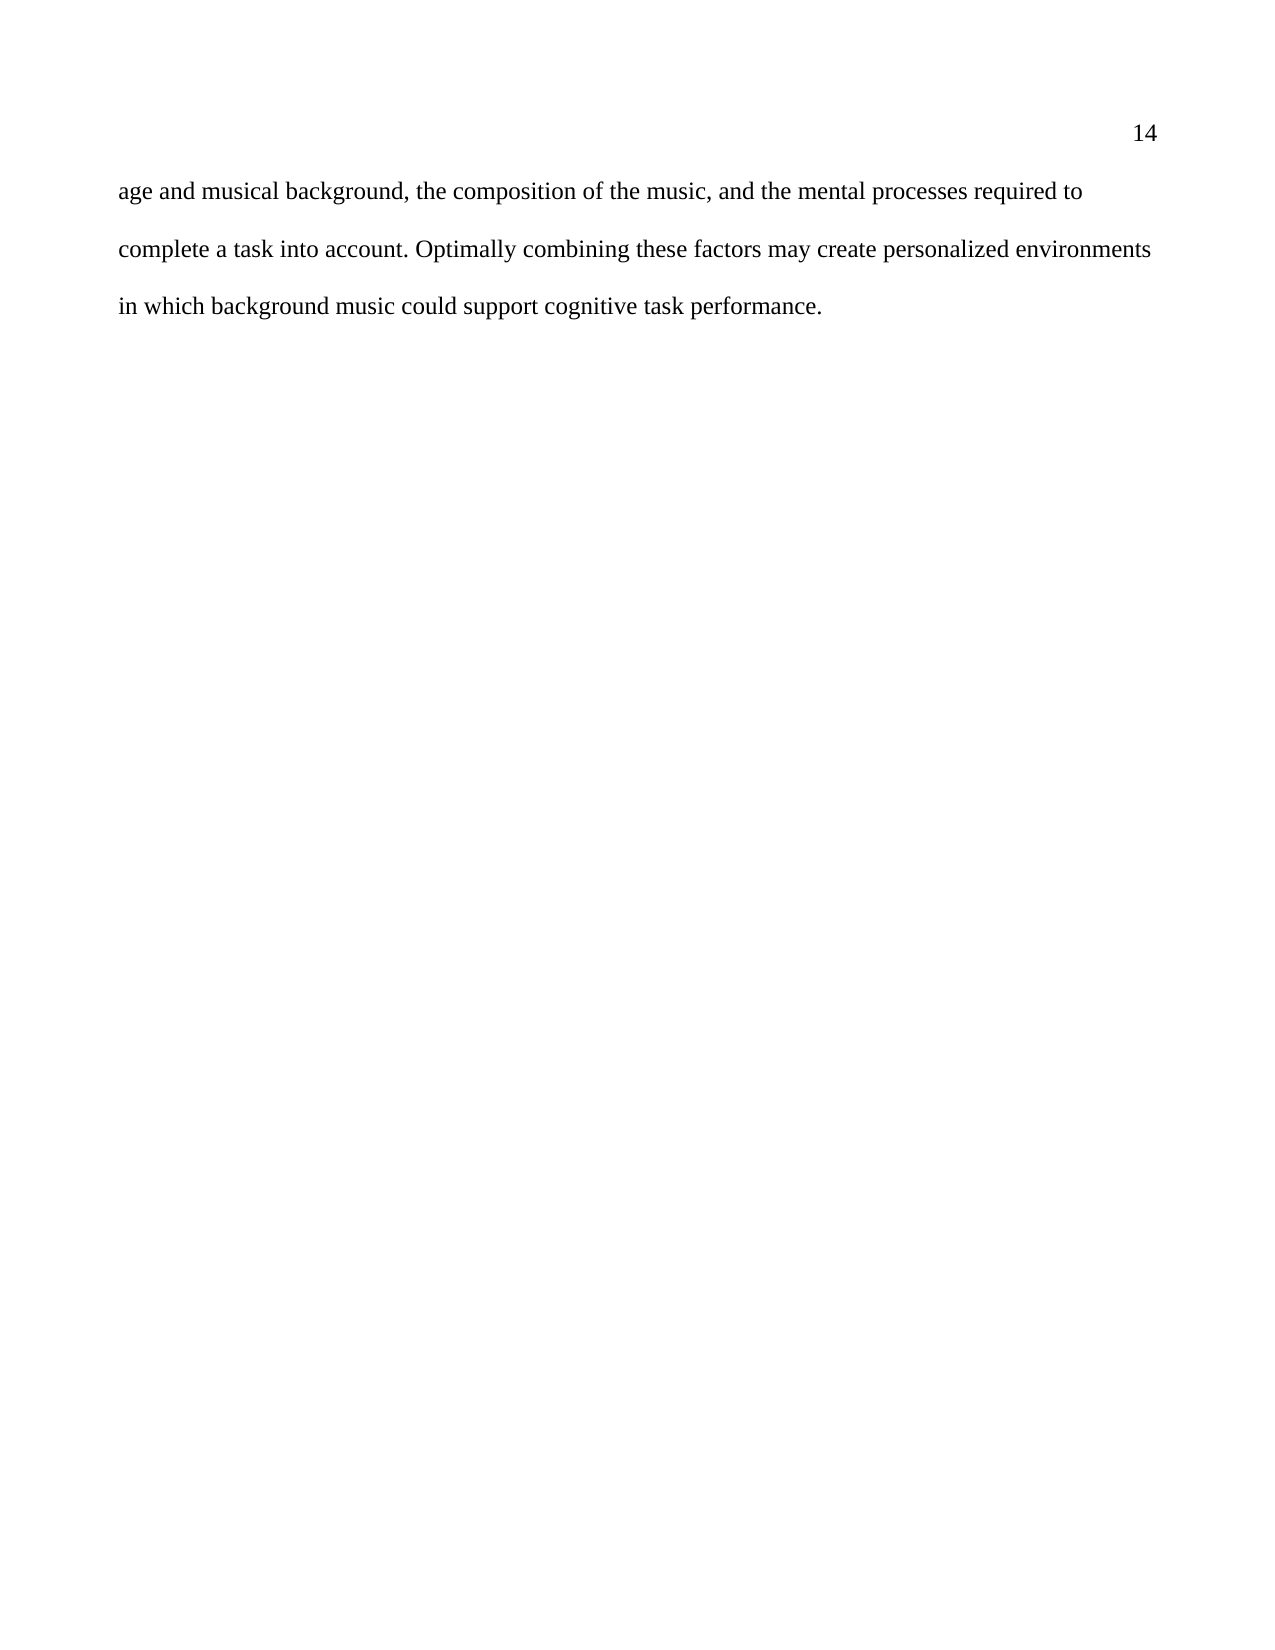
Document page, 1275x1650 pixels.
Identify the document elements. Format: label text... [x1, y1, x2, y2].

text age and musical background, the composition of the music, and the mental processes required to complete a task into account. Optimally combining these factors may create personalized environments in which background music could support cognitive task performance. [118, 176, 1157, 320]
